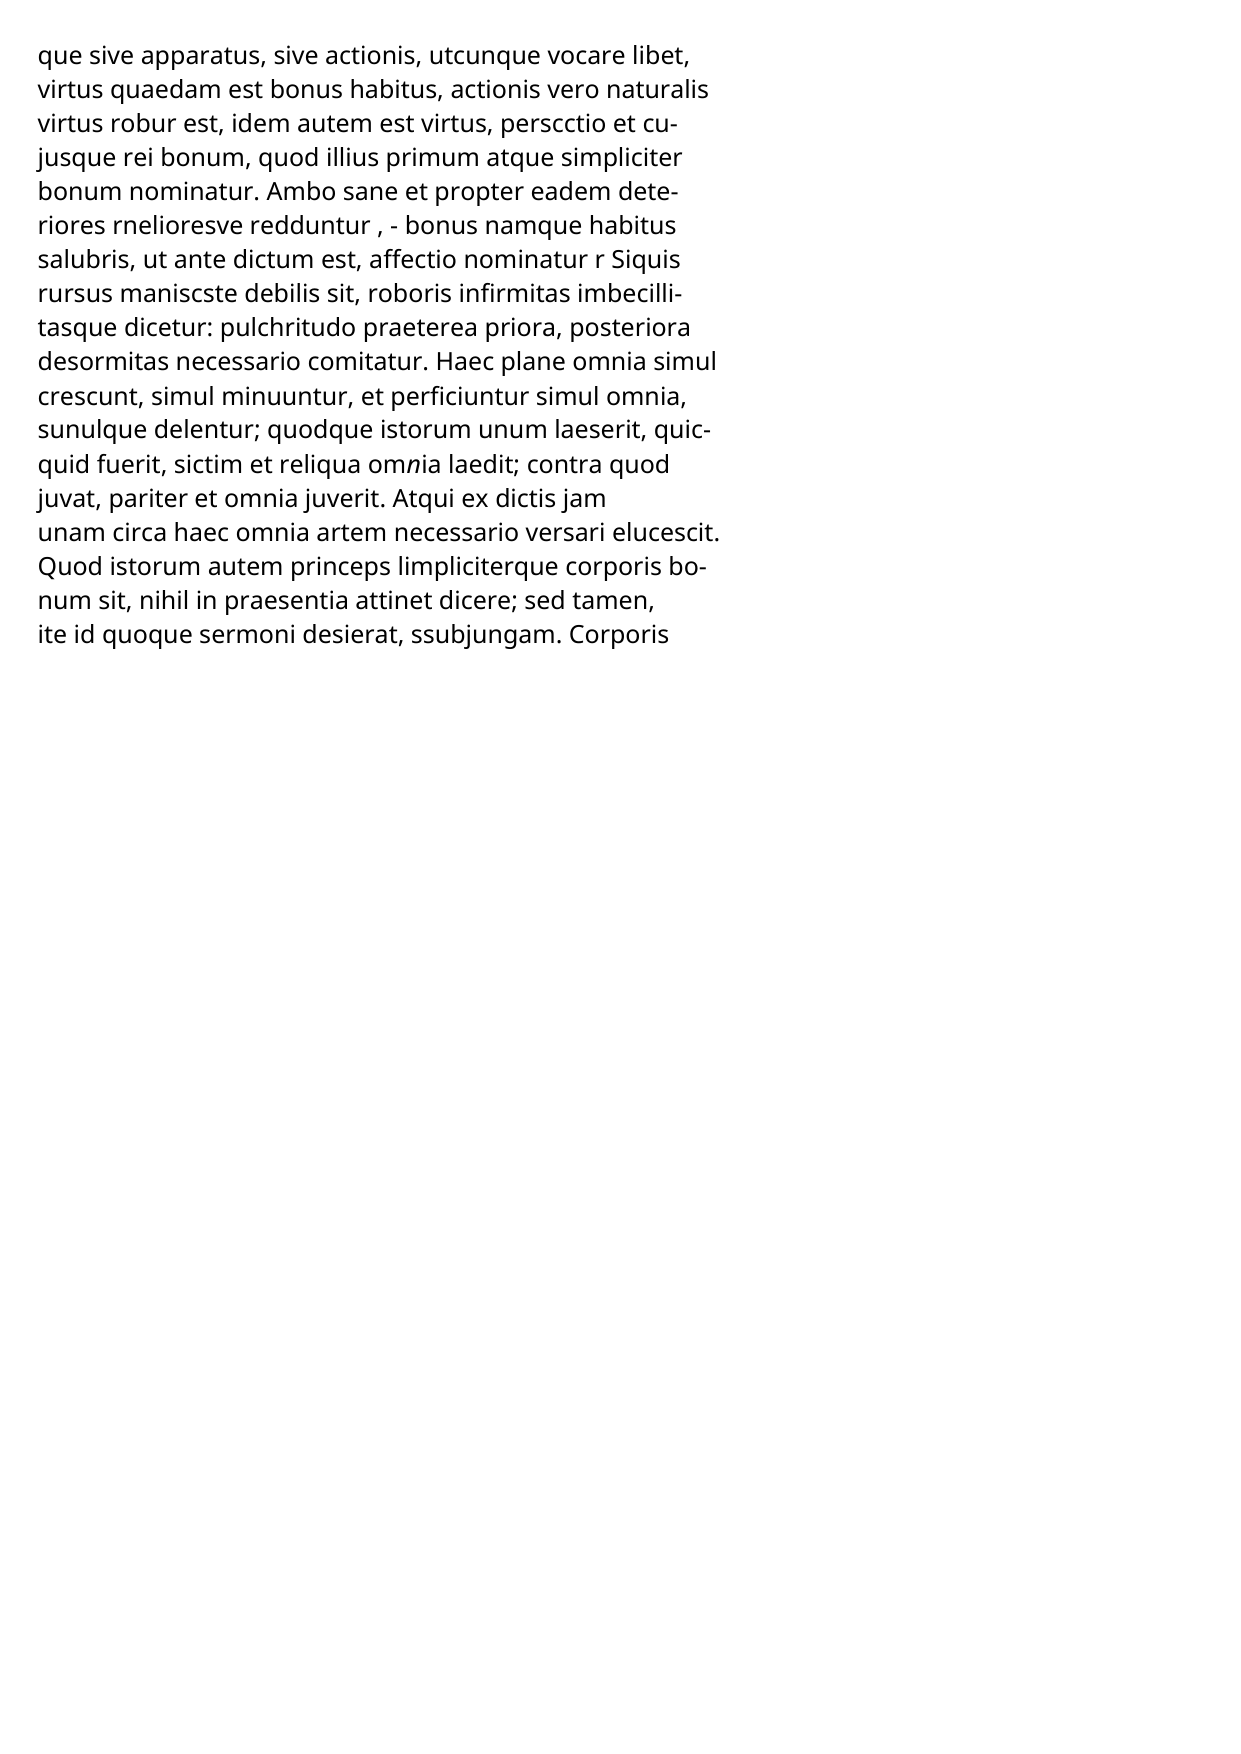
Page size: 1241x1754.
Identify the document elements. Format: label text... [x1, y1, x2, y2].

text que sive apparatus, sive actionis, utcunque vocare libet, virtus quaedam est bonus habitus, actionis vero naturalis virtus robur est, idem autem est virtus, perscctio et cu- jusque rei bonum, quod illius primum atque simpliciter bonum nominatur. Ambo sane et propter eadem dete- riores rnelioresve redduntur , - bonus namque habitus salubris, ut ante dictum est, affectio nominatur r Siquis rursus maniscste debilis sit, roboris infirmitas imbecilli- tasque dicetur: pulchritudo praeterea priora, posteriora desormitas necessario comitatur. Haec plane omnia simul crescunt, simul minuuntur, et perficiuntur simul omnia, sunulque delentur; quodque istorum unum laeserit, quic- quid fuerit, sictim et reliqua omnia laedit; contra quod juvat, pariter et omnia juverit. Atqui ex dictis jam unam circa haec omnia artem necessario versari elucescit. Quod istorum autem princeps limpliciterque corporis bo- num sit, nihil in praesentia attinet dicere; sed tamen, ite id quoque sermoni desierat, ssubjungam. Corporis [37, 37, 1203, 651]
